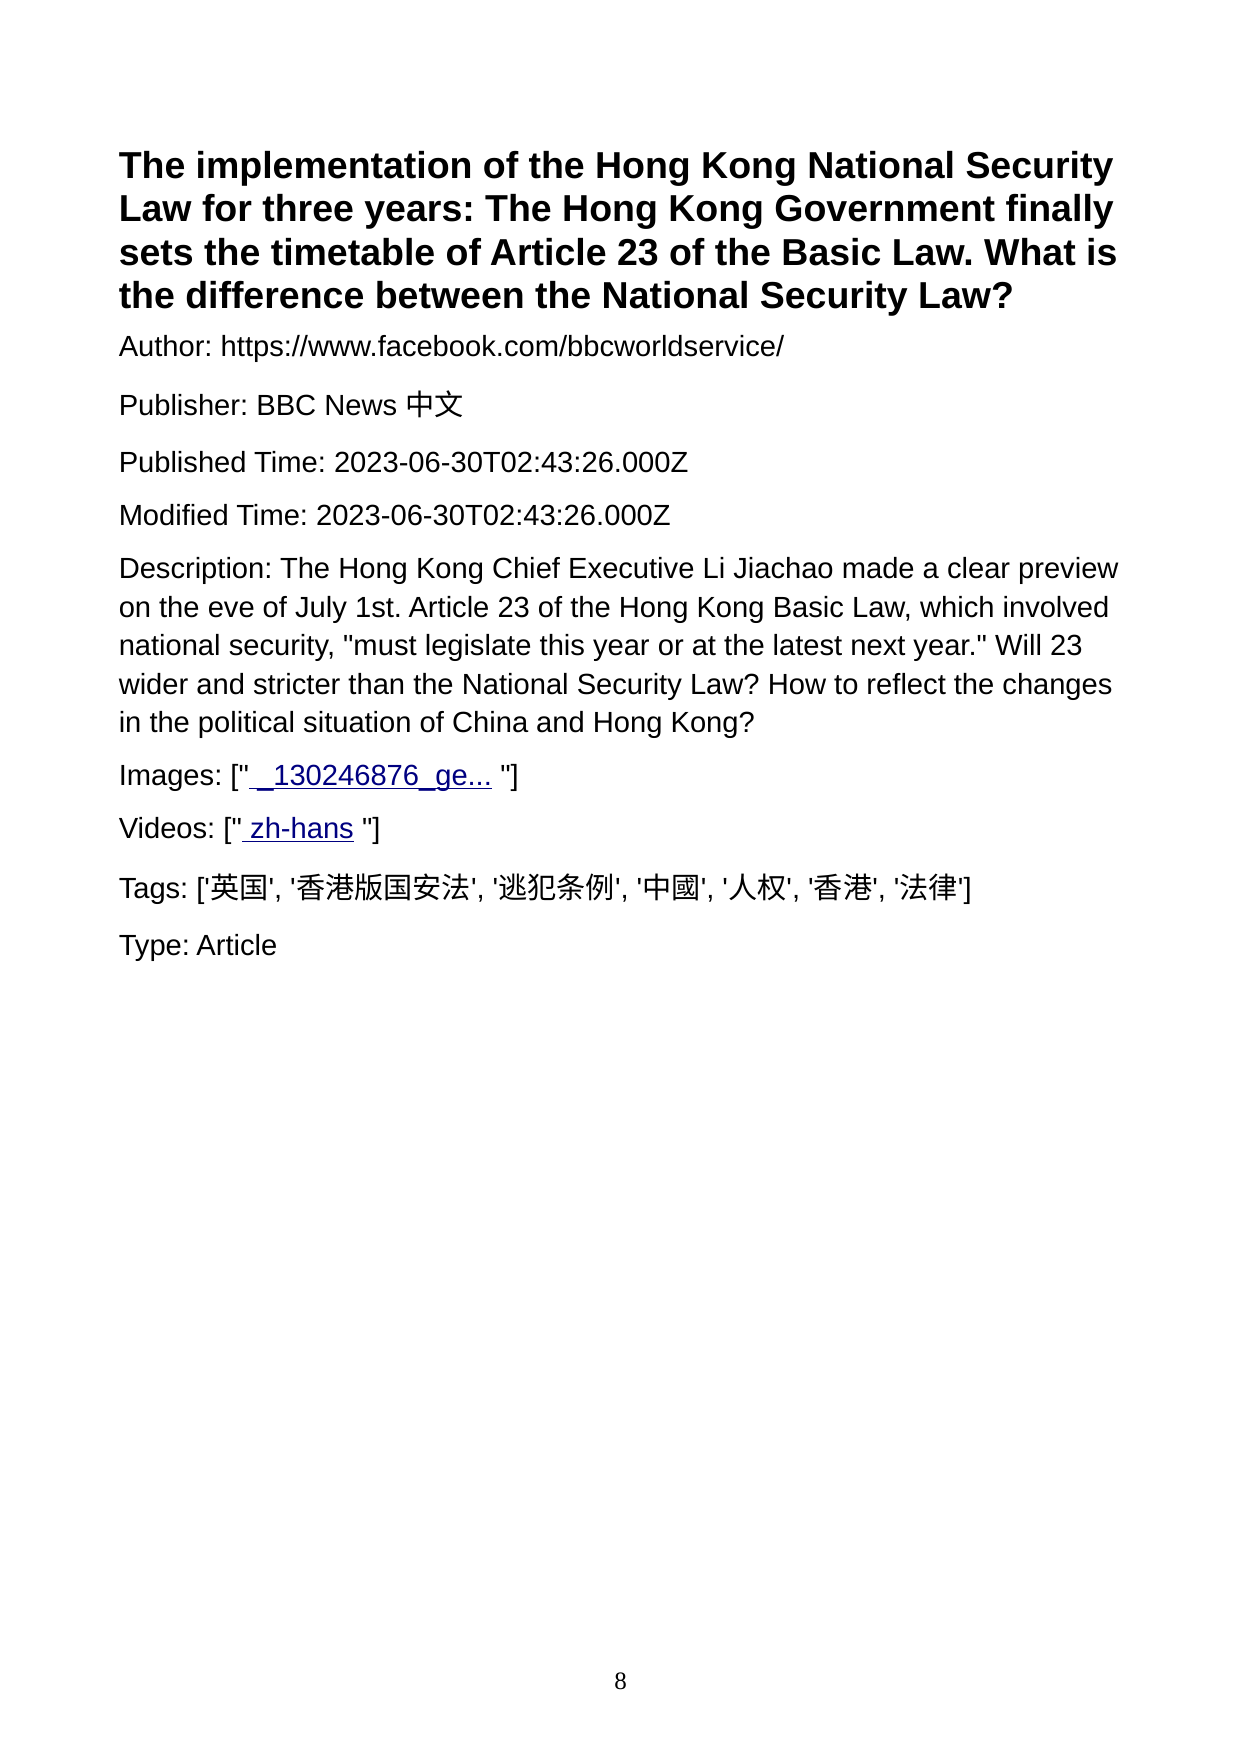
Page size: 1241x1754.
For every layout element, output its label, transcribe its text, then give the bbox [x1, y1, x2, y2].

subtitle The implementation of the Hong Kong National Security Law for three years: The Hong Kong Government finally sets the timetable of Article 23 of the Basic Law. What is the difference between the National Security Law? [118, 143, 1122, 316]
text Modified Time: 2023-06-30T02:43:26.000Z [118, 498, 1122, 531]
text Tags: ['英国', '香港版国安法', '逃犯条例', '中國', '人权', '香港', '法律'] [118, 864, 1122, 907]
text Publisher: BBC News 中文 [118, 382, 1122, 424]
text Author: https://www.facebook.com/bbcworldservice/ [118, 328, 1122, 362]
text Type: Article [118, 928, 1122, 961]
text Description: The Hong Kong Chief Executive Li Jiachao made a clear preview on the eve of July 1st. Article 23 of the Hong Kong Basic Law, which involved national security, "must legislate this year or at the latest next year." Will 23 wider and stricter than the National Security Law? How to reflect the changes in the political situation of China and Hong Kong? [118, 551, 1122, 739]
text Videos: [" zh-hans "] [118, 811, 1122, 845]
text Images: [" _130246876_ge... "] [118, 758, 1122, 792]
text Published Time: 2023-06-30T02:43:26.000Z [118, 445, 1122, 478]
